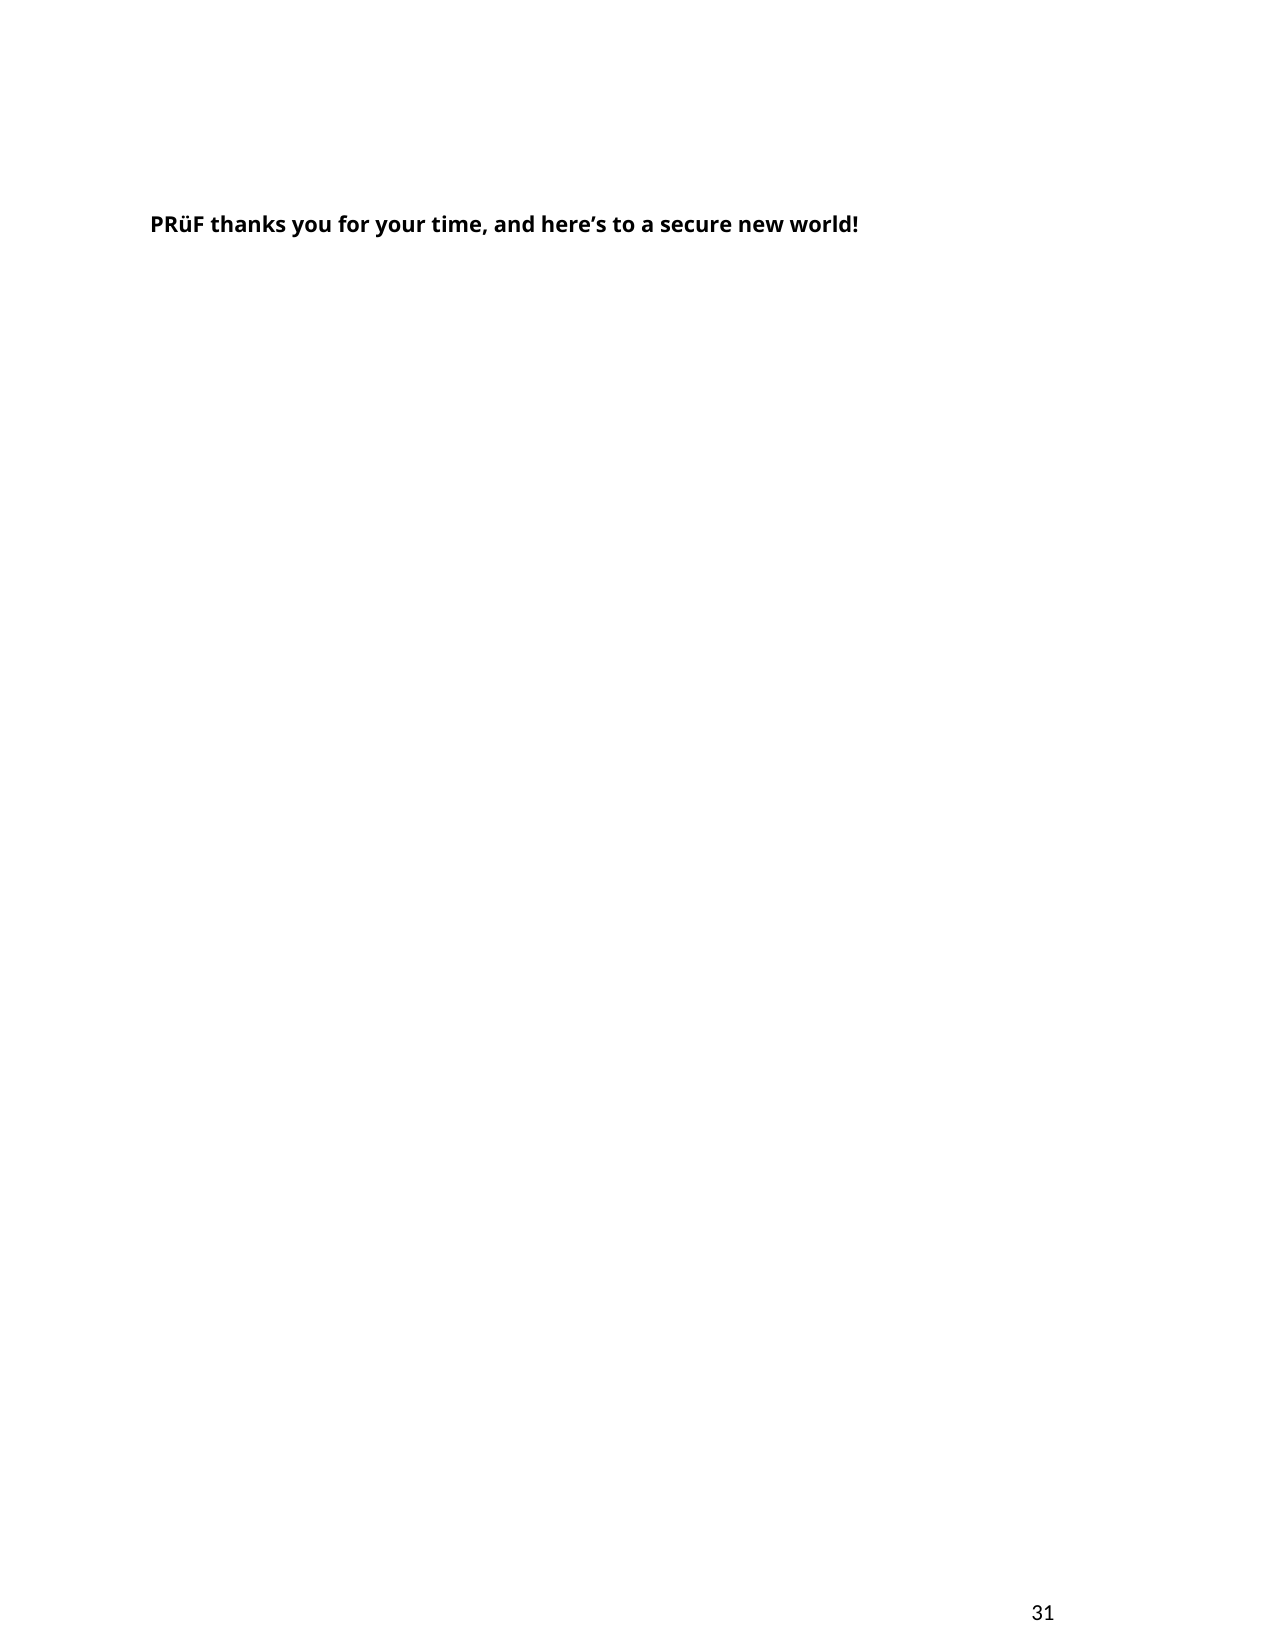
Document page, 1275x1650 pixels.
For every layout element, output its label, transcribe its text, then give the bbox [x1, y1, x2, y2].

text PRüF thanks you for your time, and here’s to a secure new world! [150, 209, 1125, 239]
